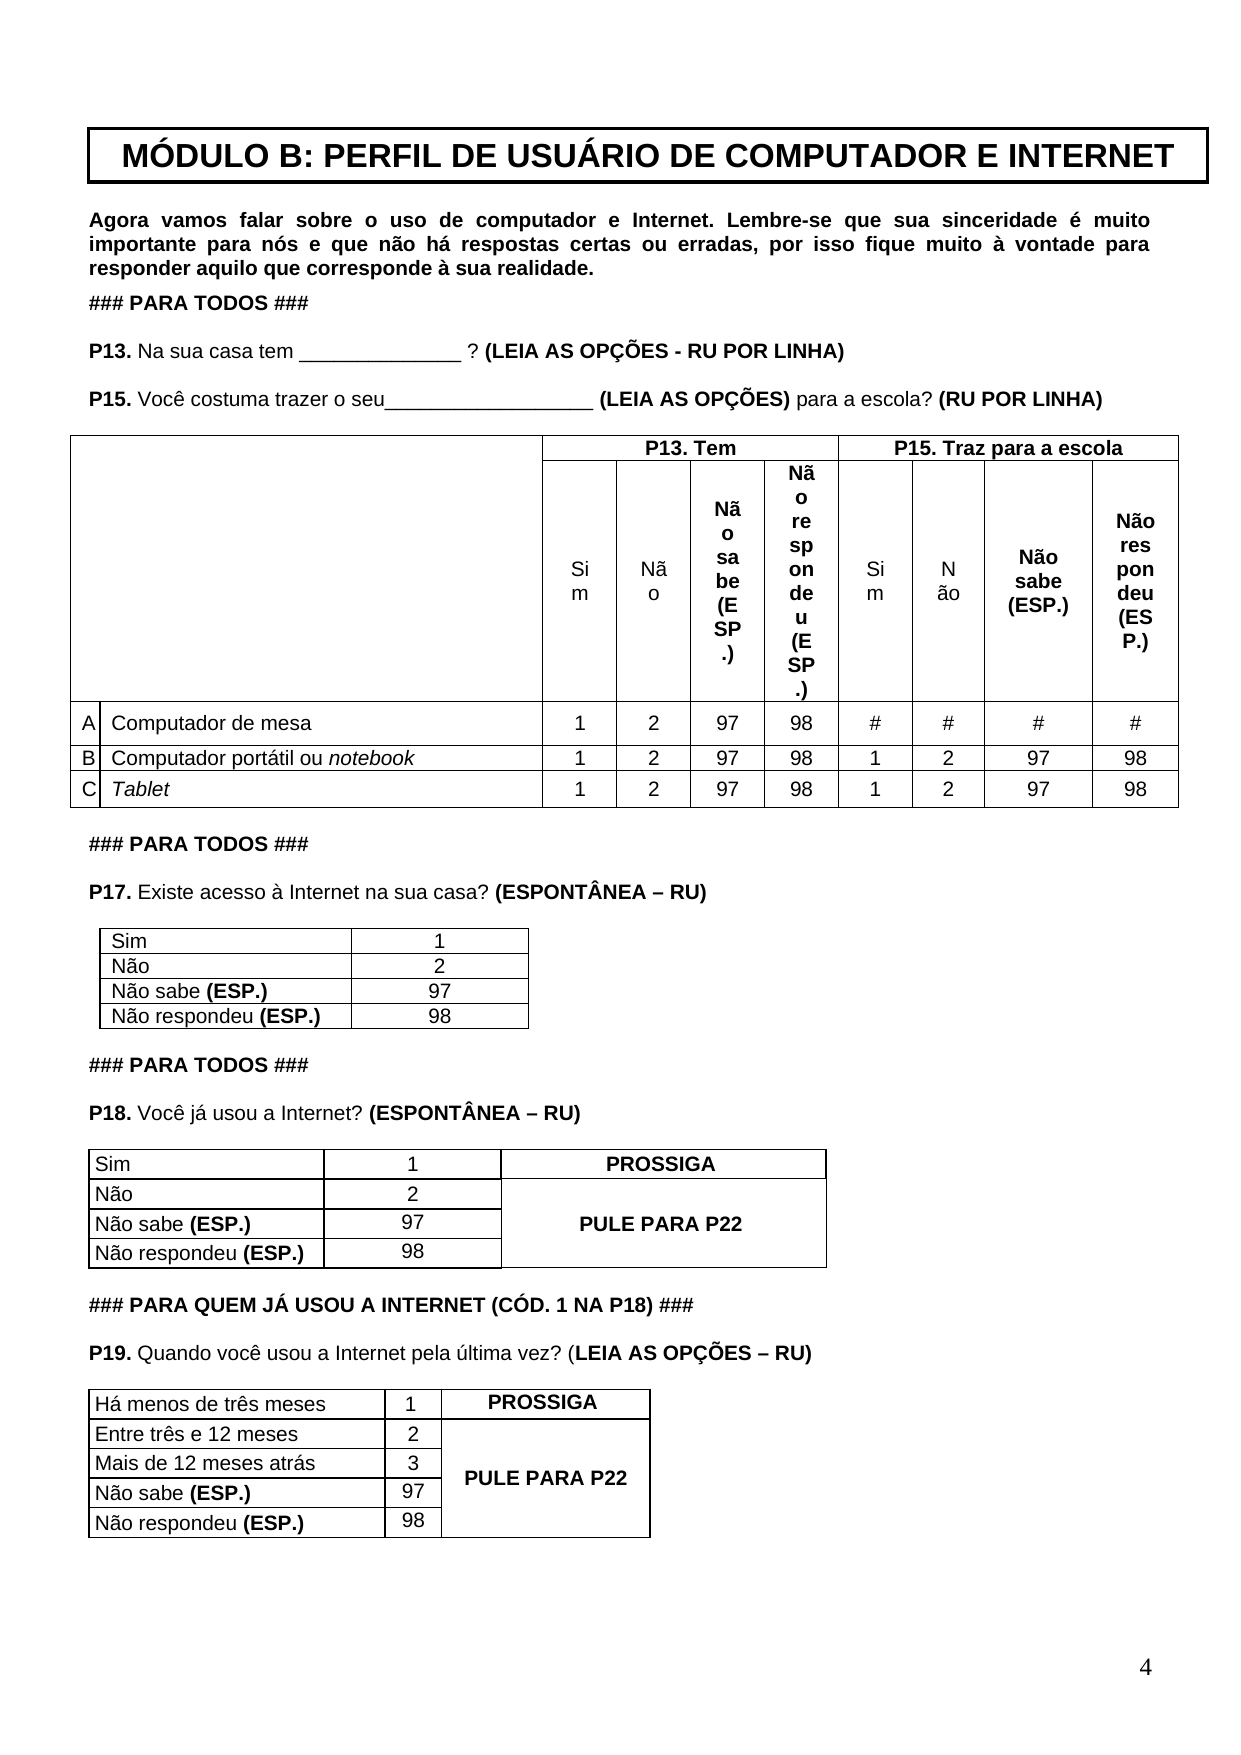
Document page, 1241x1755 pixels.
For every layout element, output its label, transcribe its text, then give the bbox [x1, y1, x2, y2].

table_header 1 [325, 1150, 500, 1178]
table_cell Não respondeu (ESP.) [90, 1239, 323, 1267]
table_cell Não sabe (ESP.) [101, 979, 351, 1003]
table_cell Computador portátil ou notebook [101, 746, 542, 769]
table_cell 2 [913, 746, 984, 769]
table_cell 98 [386, 1508, 441, 1536]
table_cell Mais de 12 meses atrás [90, 1449, 384, 1477]
table_cell 98 [765, 746, 838, 769]
table_cell 2 [617, 746, 690, 769]
table_cell 97 [691, 702, 764, 744]
table_cell 97 [985, 771, 1092, 807]
table_cell PULE PARA P22 [442, 1420, 649, 1536]
text P18. Você já usou a Internet? (ESPONTÂNEA – RU) [89, 1101, 1152, 1125]
table_header Há menos de três meses [90, 1390, 384, 1418]
table_cell Não respondeu (ESP.) [101, 1004, 351, 1028]
table_cell 2 [386, 1420, 441, 1448]
table_cell 1 [543, 746, 616, 769]
table_cell Sim [839, 461, 912, 701]
text ### PARA TODOS ### [89, 291, 1152, 315]
text ### PARA TODOS ### [89, 832, 1152, 856]
text Agora vamos falar sobre o uso de computador e Internet. Lembre-se que sua sinceridade é muito importante para nós e que não há respostas certas ou erradas, por isso fique muito à vontade para responder aquilo que corresponde à sua realidade. [89, 207, 1152, 279]
table_cell # [913, 702, 984, 744]
table_cell Tablet [101, 771, 542, 807]
table_cell 98 [765, 771, 838, 807]
table_cell 98 [325, 1239, 501, 1267]
table_cell # [985, 702, 1092, 744]
table_cell Não sabe (ESP.) [985, 461, 1092, 701]
table_header MÓDULO B: PERFIL DE USUÁRIO DE COMPUTADOR E INTERNET [90, 130, 1206, 180]
table_cell C [71, 771, 99, 807]
text P17. Existe acesso à Internet na sua casa? (ESPONTÂNEA – RU) [89, 880, 1152, 904]
table_cell 1 [543, 771, 616, 807]
table_cell 1 [839, 771, 912, 807]
table_cell Entre três e 12 meses [90, 1420, 384, 1448]
table_header 1 [386, 1390, 441, 1418]
table_cell PULE PARA P22 [502, 1179, 826, 1267]
table_cell Não sabe (ESP.) [90, 1479, 384, 1507]
table_header 1 [352, 929, 528, 953]
table_cell 2 [325, 1180, 501, 1208]
table_cell 97 [985, 746, 1092, 769]
table_cell 2 [913, 771, 984, 807]
table_cell Não [90, 1180, 323, 1208]
table_cell 98 [1093, 771, 1178, 807]
table_cell 1 [543, 702, 616, 744]
text P13. Na sua casa tem ______________ ? (LEIA AS OPÇÕES - RU POR LINHA) [89, 339, 1152, 363]
table_cell Não respondeu (ESP.) [90, 1508, 384, 1536]
table_cell 97 [386, 1479, 441, 1507]
table_cell A [71, 702, 99, 744]
table_cell 97 [352, 979, 528, 1003]
table_cell Não [101, 954, 351, 978]
table_header [71, 436, 542, 701]
text ### PARA TODOS ### [89, 1053, 1152, 1077]
table_cell 97 [691, 771, 764, 807]
text P15. Você costuma trazer o seu__________________ (LEIA AS OPÇÕES) para a escola? (RU POR LINHA) [89, 387, 1152, 411]
table_header PROSSIGA [502, 1150, 825, 1178]
table_cell Não sabe (ESP.) [691, 461, 764, 701]
text ### PARA QUEM JÁ USOU A INTERNET (CÓD. 1 NA P18) ### [89, 1293, 1152, 1317]
table_cell # [839, 702, 912, 744]
table_cell 1 [839, 746, 912, 769]
table_cell 2 [617, 702, 690, 744]
table_cell 98 [352, 1004, 528, 1028]
table_cell Sim [543, 461, 616, 701]
table_header P15. Traz para a escola [839, 436, 1178, 460]
table_header PROSSIGA [442, 1390, 649, 1418]
table_header Sim [101, 929, 351, 953]
table_cell # [1093, 702, 1178, 744]
table_header Sim [90, 1150, 323, 1178]
table_cell Não [617, 461, 690, 701]
table_header P13. Tem [543, 436, 838, 460]
table_cell Não [913, 461, 984, 701]
table_cell Não respondeu (ESP.) [1093, 461, 1178, 701]
table_cell Não respondeu (ESP.) [765, 461, 838, 701]
table_cell 97 [691, 746, 764, 769]
table_cell Computador de mesa [101, 702, 542, 744]
table_cell 3 [386, 1449, 441, 1477]
table_cell 98 [1093, 746, 1178, 769]
table_cell 2 [352, 954, 528, 978]
table_cell 97 [325, 1210, 501, 1237]
table_cell B [71, 746, 99, 769]
text P19. Quando você usou a Internet pela última vez? (LEIA AS OPÇÕES – RU) [89, 1341, 1152, 1364]
table_cell 2 [617, 771, 690, 807]
table_cell 98 [765, 702, 838, 744]
table_cell Não sabe (ESP.) [90, 1210, 323, 1237]
